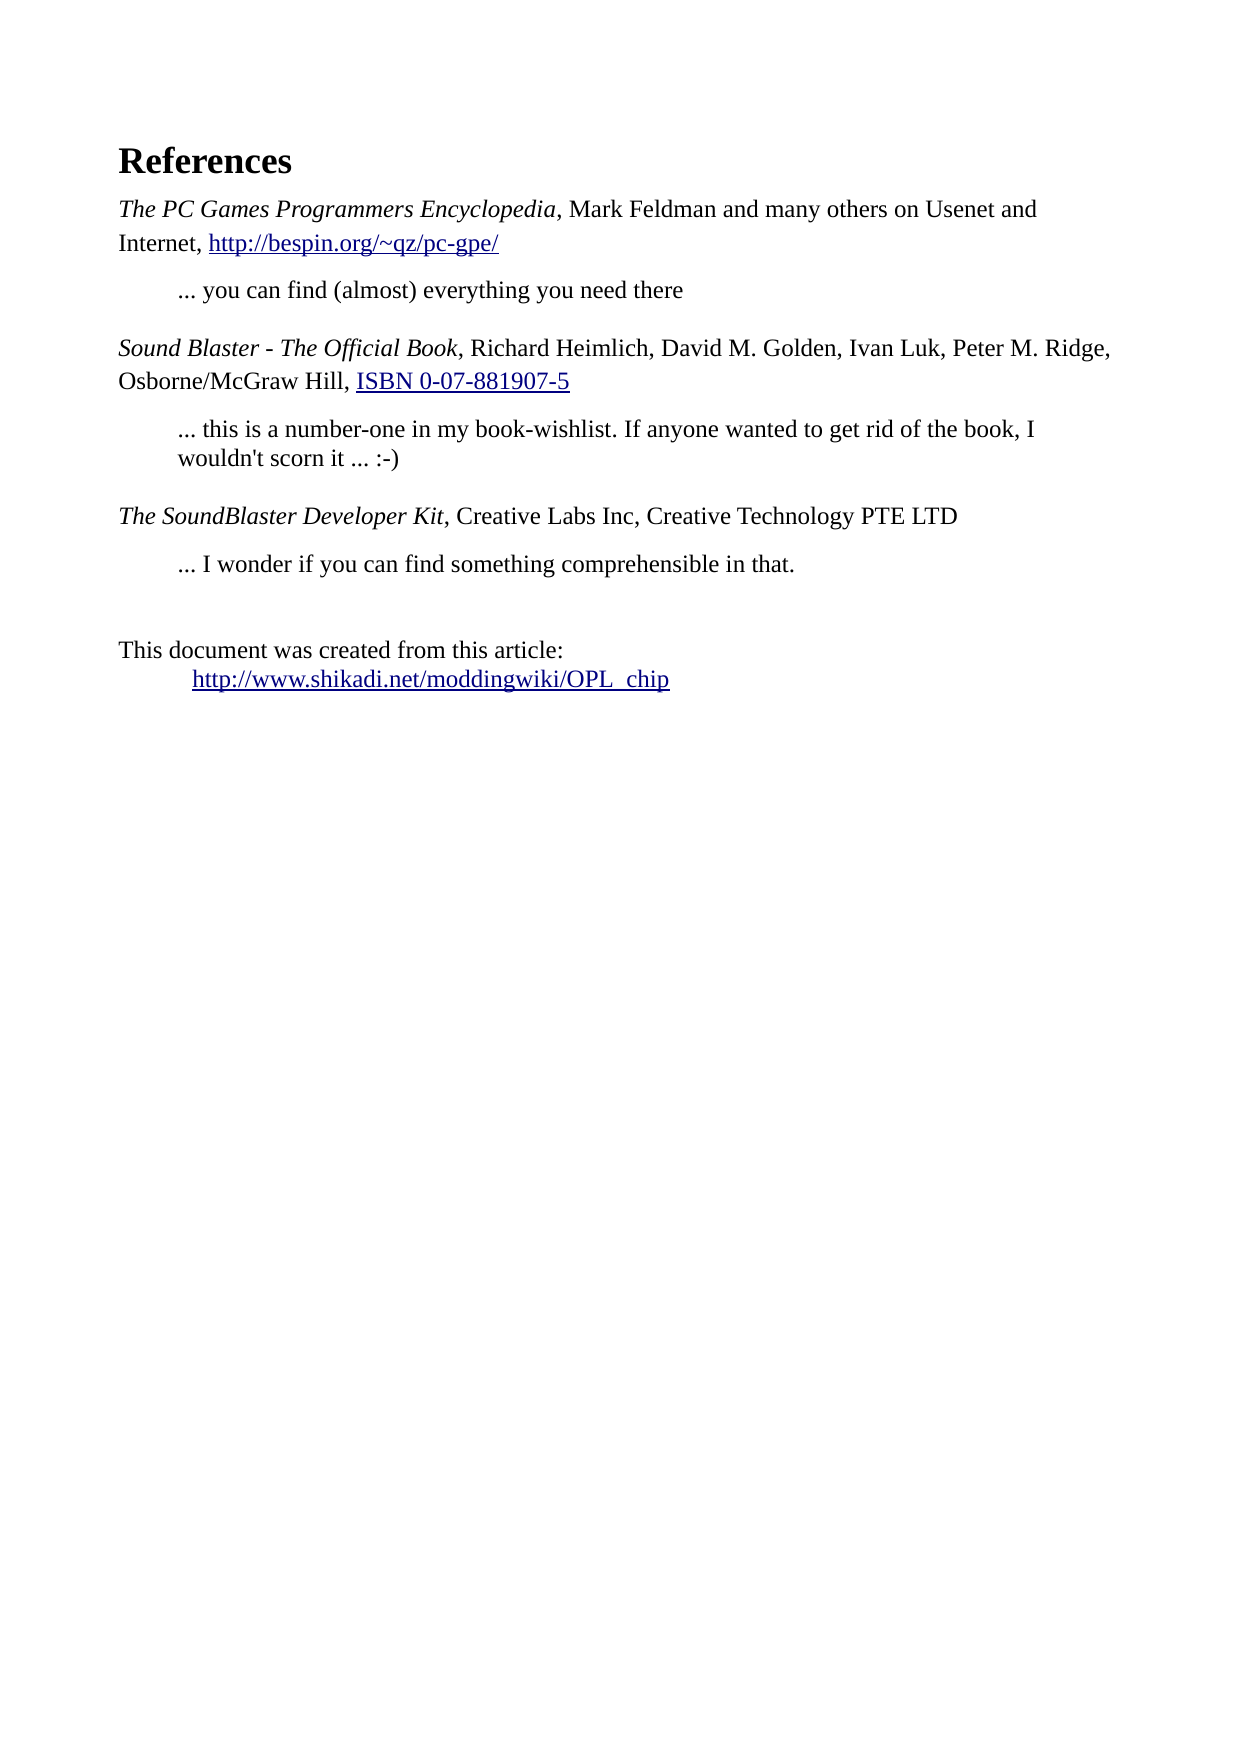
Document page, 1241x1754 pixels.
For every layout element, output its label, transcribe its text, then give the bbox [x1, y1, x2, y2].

subtitle References [118, 139, 1122, 182]
text The PC Games Programmers Encyclopedia, Mark Feldman and many others on Usenet and Internet, http://bespin.org/~qz/pc-gpe/ [118, 194, 1122, 256]
list ... you can find (almost) everything you need there [177, 275, 1122, 304]
text The SoundBlaster Developer Kit, Creative Labs Inc, Creative Technology PTE LTD [118, 501, 1122, 530]
text http://www.shikadi.net/moddingwiki/OPL_chip [118, 664, 1122, 693]
text Sound Blaster - The Official Book, Richard Heimlich, David M. Golden, Ivan Luk, Peter M. Ridge, Osborne/McGraw Hill, ISBN 0-07-881907-5 [118, 333, 1122, 395]
text This document was created from this article: [118, 636, 1122, 664]
list ... this is a number-one in my book-wishlist. If anyone wanted to get rid of the book, I wouldn't scorn it ... :-) [177, 414, 1122, 472]
list ... I wonder if you can find something comprehensible in that. [177, 549, 1122, 577]
